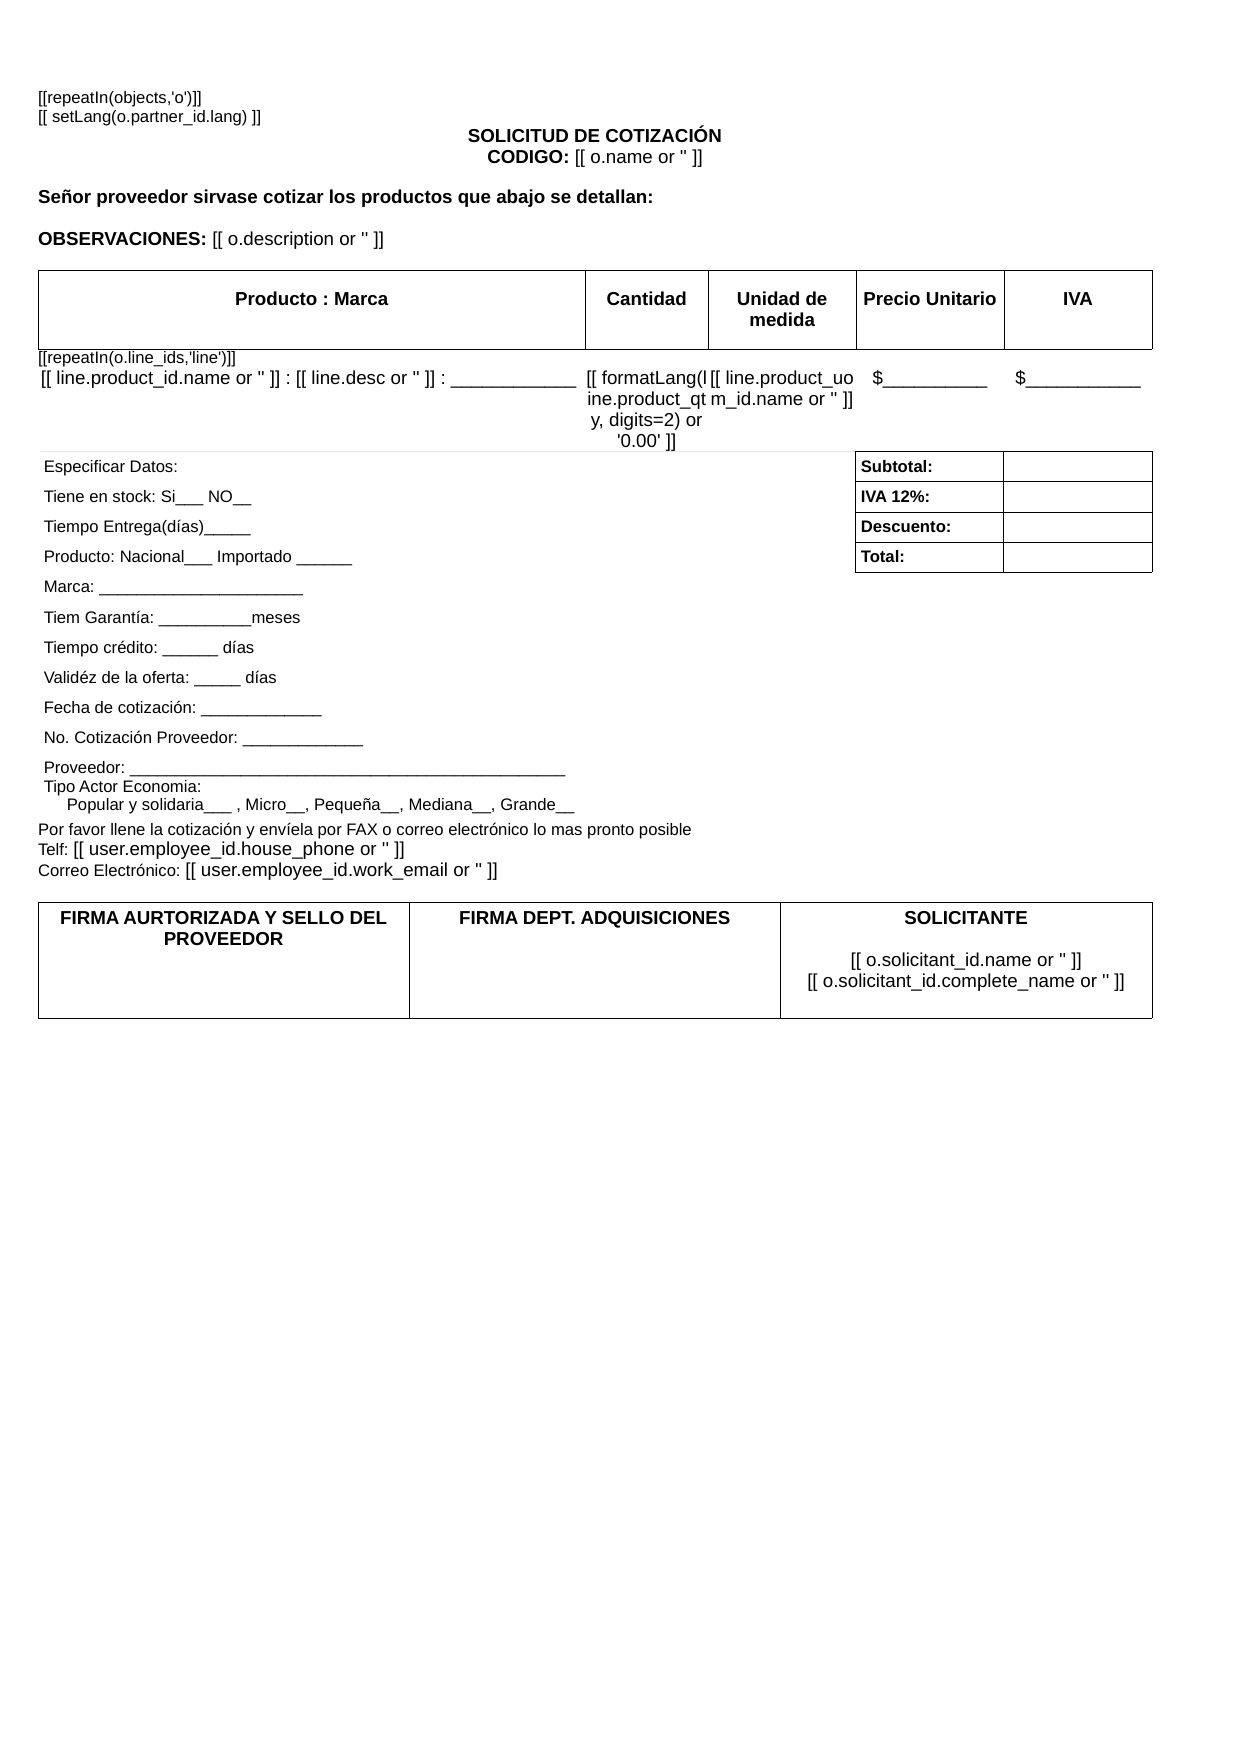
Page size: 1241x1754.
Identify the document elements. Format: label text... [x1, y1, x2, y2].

table_cell Tiem Garantía: __________meses [38, 602, 583, 632]
table_header $__________ [856, 367, 1004, 451]
table_cell [855, 632, 1003, 662]
table_cell Tiempo crédito: ______ días [38, 632, 583, 662]
table_cell Fecha de cotización: _____________ [38, 693, 583, 723]
table_cell [583, 693, 708, 723]
table_cell Total: [856, 543, 1003, 572]
table_cell Validéz de la oferta: _____ días [38, 663, 583, 692]
table_cell Producto: Nacional___ Importado ______ [38, 542, 583, 572]
table_cell [1003, 632, 1152, 662]
table_cell [708, 512, 855, 542]
text CODIGO: [[ o.name or '' ]] [38, 147, 1152, 168]
table_header FIRMA AURTORIZADA Y SELLO DEL PROVEEDOR [39, 903, 409, 1018]
table_cell [1004, 482, 1152, 512]
table_cell [1003, 602, 1152, 632]
table_header Marca: ______________________ [38, 572, 583, 602]
text OBSERVACIONES: [[ o.description or '' ]] [38, 228, 1152, 249]
table_cell [583, 663, 708, 692]
table_cell [708, 663, 1152, 820]
table_cell [583, 753, 708, 820]
table_cell [708, 632, 855, 662]
table_cell No. Cotización Proveedor: _____________ [38, 723, 583, 753]
table_header [1003, 573, 1152, 602]
table_header [583, 452, 708, 481]
table_cell [708, 602, 855, 632]
table_cell [583, 542, 708, 572]
table_cell [583, 481, 708, 512]
text [[repeatIn(objects,'o')]] [38, 88, 1152, 107]
table_header Cantidad [586, 271, 708, 348]
table_cell Proveedor: _______________________________________________ Tipo Actor Economia: Popular y solidaria___ , Micro__, Pequeña__, Mediana__, Grande__ [38, 753, 583, 820]
table_header SOLICITANTE [[ o.solicitant_id.name or '' ]] [[ o.solicitant_id.complete_name or '' ]] [781, 903, 1152, 1018]
table_header IVA [1005, 271, 1152, 348]
table_cell [583, 632, 708, 662]
table_header [583, 572, 708, 602]
table_header [1004, 452, 1152, 481]
table_header Producto : Marca [39, 271, 585, 348]
table_header [708, 452, 855, 481]
table_header Subtotal: [856, 452, 1003, 481]
table_cell [708, 481, 855, 512]
table_header [[ formatLang(line.product_qty, digits=2) or '0.00' ]] [585, 367, 708, 451]
text [[ setLang(o.partner_id.lang) ]] [38, 107, 1152, 126]
table_header Especificar Datos: [38, 451, 583, 481]
table_cell Descuento: [856, 513, 1003, 542]
table_header [[ line.product_uom_id.name or '' ]] [708, 367, 856, 451]
table_header $___________ [1004, 367, 1152, 451]
table_cell [583, 602, 708, 632]
text SOLICITUD DE COTIZACIÓN [38, 126, 1152, 147]
table_header [855, 573, 1003, 602]
text [[repeatIn(o.line_ids,'line')]] [38, 350, 1152, 367]
table_cell Tiempo Entrega(días)_____ [38, 512, 583, 542]
table_header Unidad de medida [709, 271, 856, 348]
table_header Precio Unitario [857, 271, 1004, 348]
text Señor proveedor sirvase cotizar los productos que abajo se detallan: [38, 186, 1152, 207]
table_cell [1004, 543, 1152, 572]
table_cell [583, 512, 708, 542]
table_header [708, 572, 855, 602]
text Correo Electrónico: [[ user.employee_id.work_email or '' ]] [38, 860, 1152, 881]
table_cell IVA 12%: [856, 482, 1003, 512]
text Por favor llene la cotización y envíela por FAX o correo electrónico lo mas pronto posible [38, 820, 1152, 839]
text Telf: [[ user.employee_id.house_phone or '' ]] [38, 839, 1152, 860]
table_cell Tiene en stock: Si___ NO__ [38, 481, 583, 512]
table_cell [708, 542, 855, 572]
table_header [[ line.product_id.name or '' ]] : [[ line.desc or '' ]] : ____________ [41, 367, 585, 451]
table_header FIRMA DEPT. ADQUISICIONES [410, 903, 780, 1018]
table_cell [583, 723, 708, 753]
table_cell [1004, 513, 1152, 542]
table_cell [855, 602, 1003, 632]
